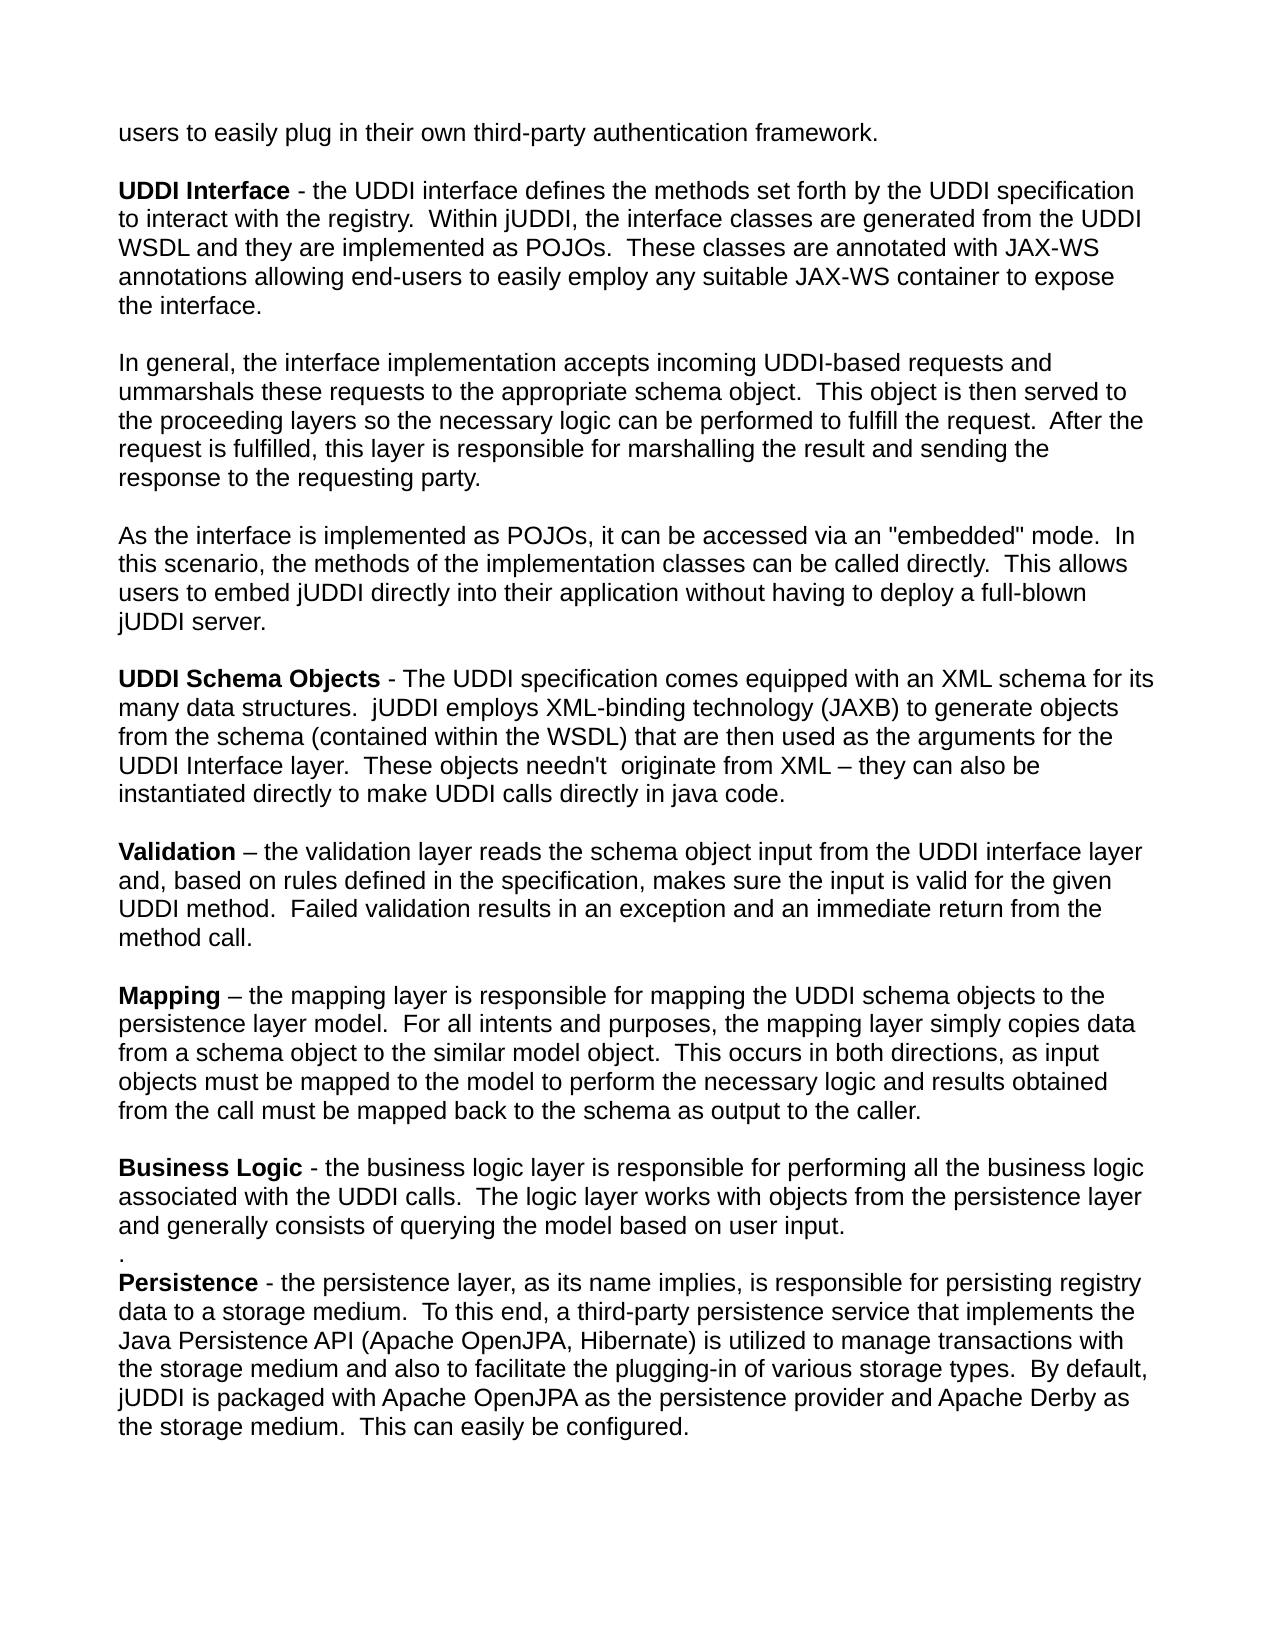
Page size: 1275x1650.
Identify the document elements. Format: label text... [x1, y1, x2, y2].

text . [118, 1239, 1157, 1268]
text As the interface is implemented as POJOs, it can be accessed via an "embedded" mode. In this scenario, the methods of the implementation classes can be called directly. This allows users to embed jUDDI directly into their application without having to deploy a full-blown jUDDI server. [118, 521, 1157, 636]
text Persistence - the persistence layer, as its name implies, is responsible for persisting registry data to a storage medium. To this end, a third-party persistence service that implements the Java Persistence API (Apache OpenJPA, Hibernate) is utilized to manage transactions with the storage medium and also to facilitate the plugging-in of various storage types. By default, jUDDI is packaged with Apache OpenJPA as the persistence provider and Apache Derby as the storage medium. This can easily be configured. [118, 1268, 1157, 1441]
text Validation – the validation layer reads the schema object input from the UDDI interface layer and, based on rules defined in the specification, makes sure the input is valid for the given UDDI method. Failed validation results in an exception and an immediate return from the method call. [118, 837, 1157, 952]
text Mapping – the mapping layer is responsible for mapping the UDDI schema objects to the persistence layer model. For all intents and purposes, the mapping layer simply copies data from a schema object to the similar model object. This occurs in both directions, as input objects must be mapped to the model to perform the necessary logic and results obtained from the call must be mapped back to the schema as output to the caller. [118, 981, 1157, 1124]
text UDDI Schema Objects - The UDDI specification comes equipped with an XML schema for its many data structures. jUDDI employs XML-binding technology (JAXB) to generate objects from the schema (contained within the WSDL) that are then used as the arguments for the UDDI Interface layer. These objects needn't originate from XML – they can also be instantiated directly to make UDDI calls directly in java code. [118, 664, 1157, 808]
text Business Logic - the business logic layer is responsible for performing all the business logic associated with the UDDI calls. The logic layer works with objects from the persistence layer and generally consists of querying the model based on user input. [118, 1153, 1157, 1239]
text UDDI Interface - the UDDI interface defines the methods set forth by the UDDI specification to interact with the registry. Within jUDDI, the interface classes are generated from the UDDI WSDL and they are implemented as POJOs. These classes are annotated with JAX-WS annotations allowing end-users to easily employ any suitable JAX-WS container to expose the interface. [118, 176, 1157, 319]
text In general, the interface implementation accepts incoming UDDI-based requests and ummarshals these requests to the appropriate schema object. This object is then served to the proceeding layers so the necessary logic can be performed to fulfill the request. After the request is fulfilled, this layer is responsible for marshalling the result and sending the response to the requesting party. [118, 348, 1157, 492]
text users to easily plug in their own third-party authentication framework. [118, 118, 1157, 147]
